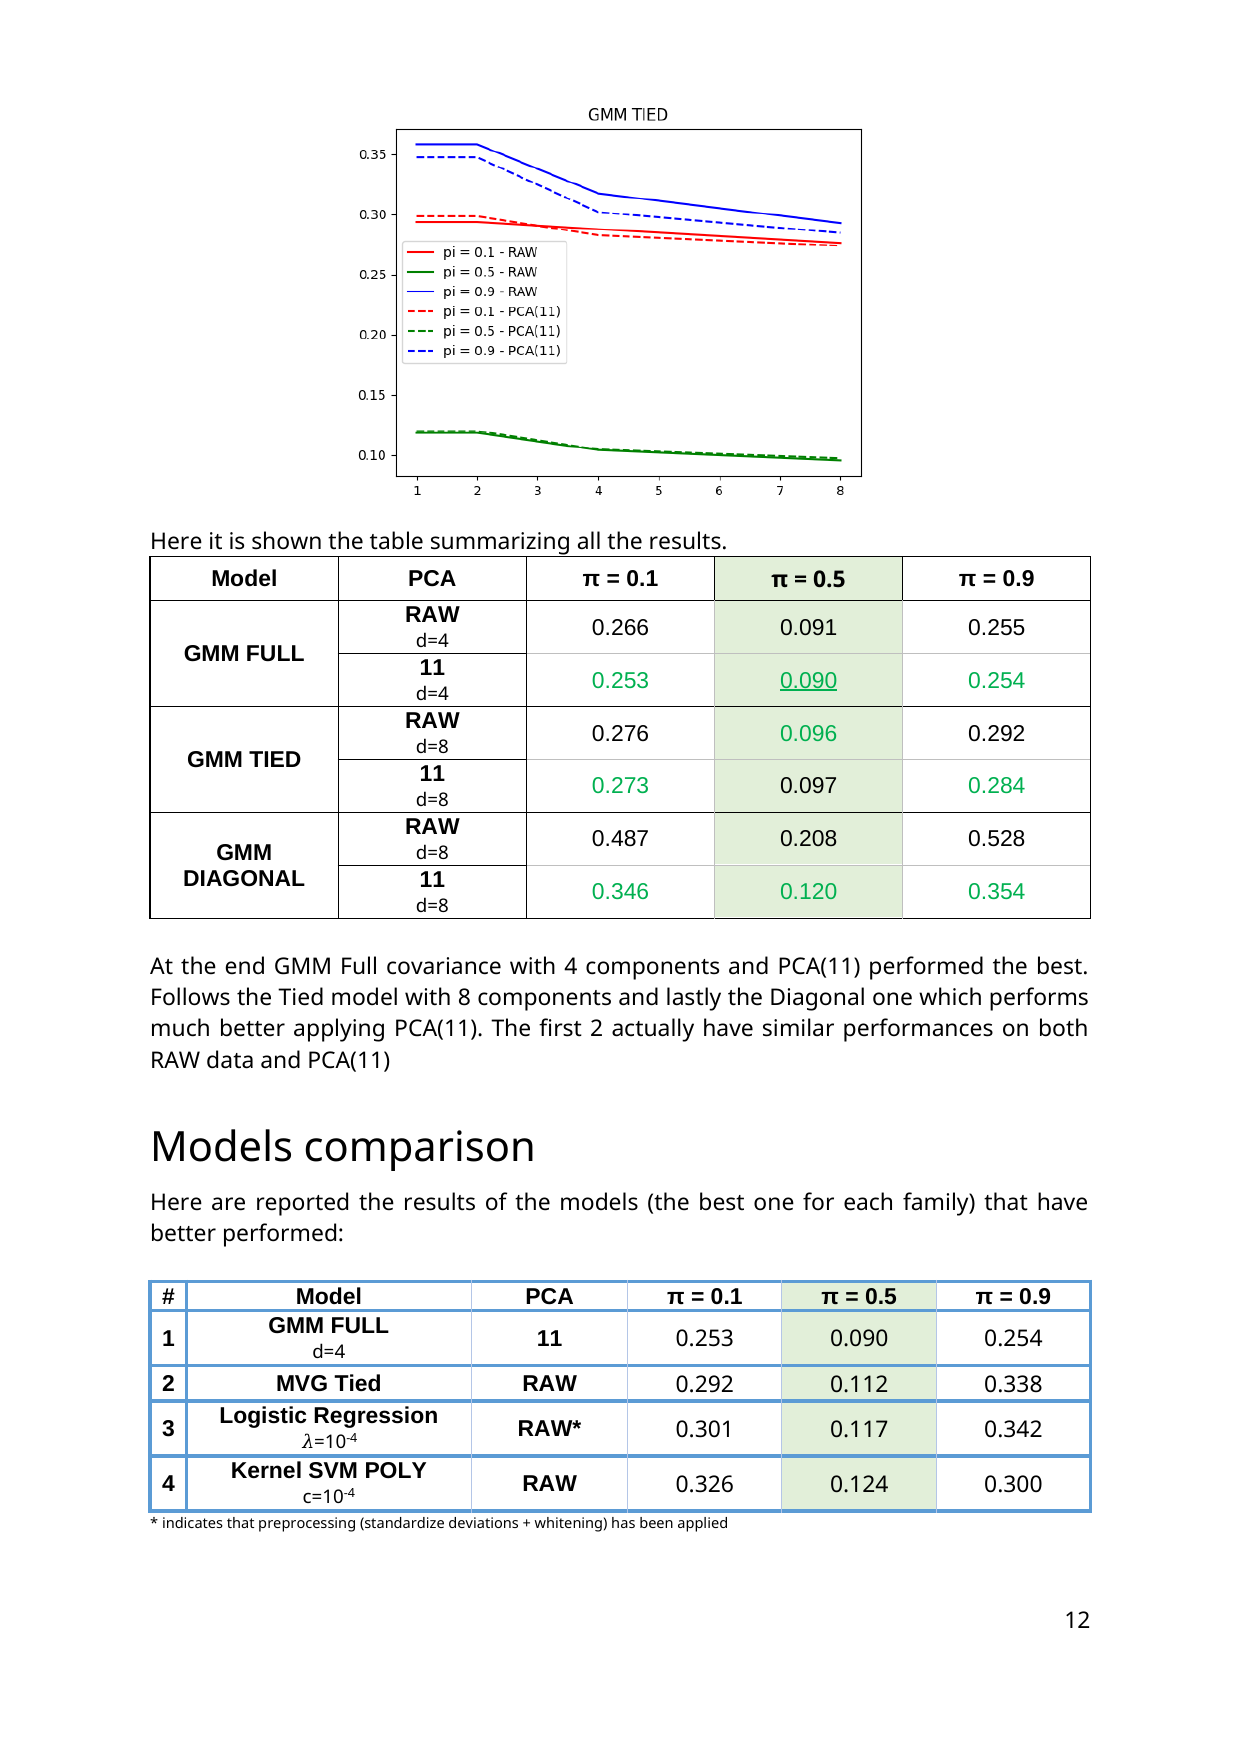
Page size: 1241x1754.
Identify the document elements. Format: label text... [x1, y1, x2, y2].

table_cell 0.292 [628, 1367, 781, 1399]
table_cell Kernel SVM POLY c=10-4 [188, 1458, 471, 1509]
table_cell 0.090 [782, 1312, 936, 1364]
table_cell 0.208 [715, 813, 902, 864]
table_header π = 0.1 [527, 557, 714, 600]
table_header PCA [472, 1283, 627, 1309]
table_cell 11 d=4 [339, 654, 526, 706]
text At the end GMM Full covariance with 4 components and PCA(11) performed the best. Follows the Tied model with 8 components and lastly the Diagonal one which performs much better applying PCA(11). The first 2 actually have similar performances on both RAW data and PCA(11) [150, 950, 1090, 1075]
table_cell 0.253 [628, 1312, 781, 1364]
table_cell RAW d=8 [339, 813, 526, 864]
table_cell MVG Tied [188, 1367, 471, 1399]
table_cell 0.254 [903, 654, 1090, 706]
table_cell RAW [472, 1367, 627, 1399]
table_cell 0.300 [937, 1458, 1089, 1509]
table_header π = 0.9 [903, 557, 1090, 600]
table_cell RAW [472, 1458, 627, 1509]
table_cell 0.346 [527, 866, 714, 917]
table_header π = 0.5 [782, 1283, 936, 1309]
table_cell 2 [152, 1367, 185, 1399]
table_cell 11 d=8 [339, 760, 526, 812]
text * indicates that preprocessing (standardize deviations + whitening) has been applied [150, 1513, 1090, 1544]
table_cell 1 [152, 1312, 185, 1364]
table_cell 0.117 [782, 1403, 936, 1454]
table_cell 0.120 [715, 866, 902, 917]
table_cell RAW d=8 [339, 707, 526, 759]
table_cell 0.284 [903, 760, 1090, 812]
table_cell 0.276 [527, 707, 714, 759]
table_cell 0.253 [527, 654, 714, 706]
table_cell 0.097 [715, 760, 902, 812]
table_cell GMM DIAGONAL [151, 813, 338, 917]
table_cell 11 d=8 [339, 866, 526, 917]
table_cell GMM FULL d=4 [188, 1312, 471, 1364]
table_cell 0.528 [903, 813, 1090, 864]
text Here are reported the results of the models (the best one for each family) that have better performed: [150, 1186, 1090, 1248]
table_header PCA [339, 557, 526, 600]
table_header π = 0.9 [937, 1283, 1089, 1309]
table_header Model [188, 1283, 471, 1309]
table_cell 0.112 [782, 1367, 936, 1399]
table_cell 0.254 [937, 1312, 1089, 1364]
table_cell RAW d=4 [339, 601, 526, 653]
table_cell 0.090 [715, 654, 902, 706]
table_header π = 0.1 [628, 1283, 781, 1309]
table_cell GMM FULL [151, 601, 338, 706]
table_cell 4 [152, 1458, 185, 1509]
table_cell 0.338 [937, 1367, 1089, 1399]
text Here it is shown the table summarizing all the results. [150, 525, 1090, 556]
table_cell 0.326 [628, 1458, 781, 1509]
table_cell 0.301 [628, 1403, 781, 1454]
table_cell 0.292 [903, 707, 1090, 759]
table_cell 11 [472, 1312, 627, 1364]
table_cell 0.273 [527, 760, 714, 812]
table_header π = 0.5 [715, 557, 902, 600]
table_cell RAW* [472, 1403, 627, 1454]
table_header # [152, 1283, 185, 1309]
table_cell Logistic Regression 𝜆=10-4 [188, 1403, 471, 1454]
table_cell 0.266 [527, 601, 714, 653]
table_cell 0.124 [782, 1458, 936, 1509]
table_cell 0.091 [715, 601, 902, 653]
table_header Model [151, 557, 338, 600]
subtitle Models comparison [150, 1116, 1090, 1173]
table_cell 0.255 [903, 601, 1090, 653]
table_cell 3 [152, 1403, 185, 1454]
table_cell 0.487 [527, 813, 714, 864]
table_cell 0.354 [903, 866, 1090, 917]
table_cell 0.096 [715, 707, 902, 759]
table_cell 0.342 [937, 1403, 1089, 1454]
table_cell GMM TIED [151, 707, 338, 812]
